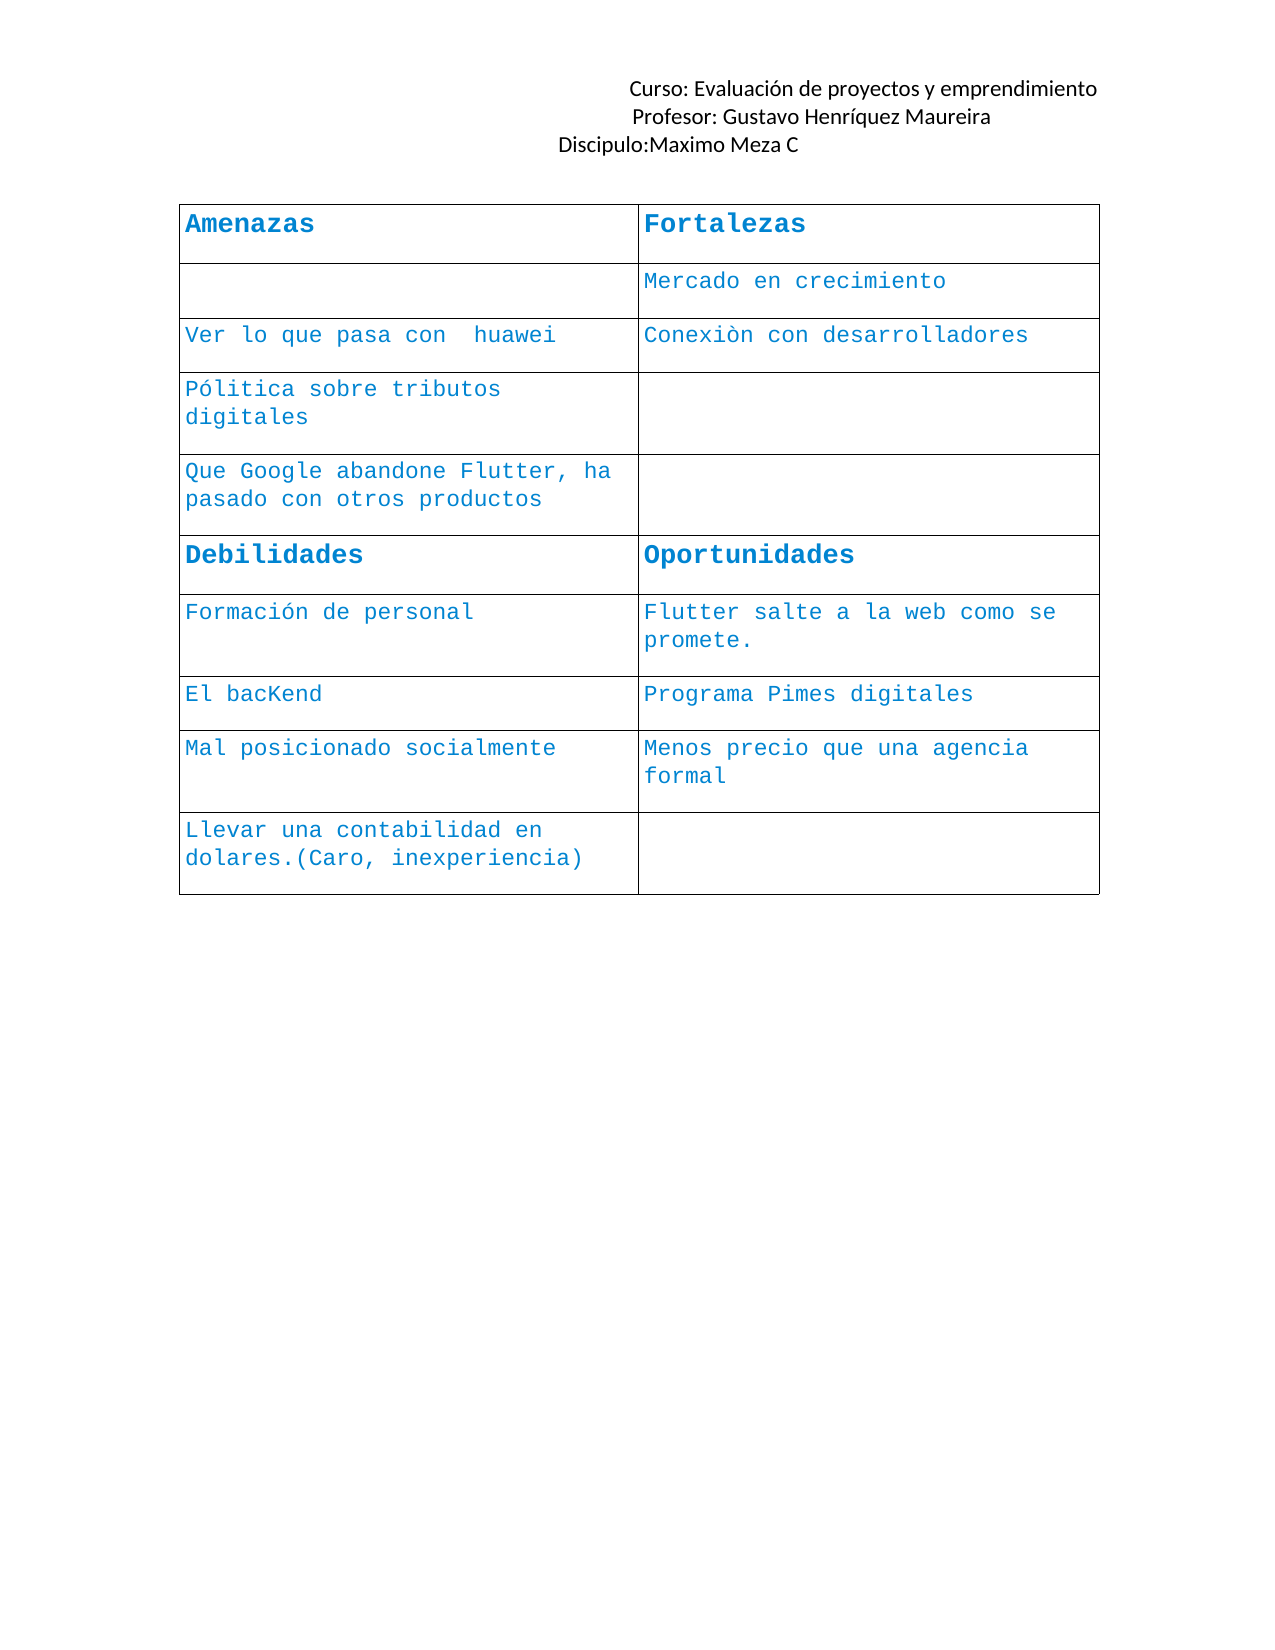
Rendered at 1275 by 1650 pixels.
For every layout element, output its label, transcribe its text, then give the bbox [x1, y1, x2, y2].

table_cell Formación de personal [180, 595, 638, 676]
table_cell Mal posicionado socialmente [180, 731, 638, 812]
table_cell [639, 455, 1099, 535]
table_cell [639, 373, 1099, 453]
table_cell Mercado en crecimiento [639, 264, 1099, 317]
table_cell Conexiòn con desarrolladores [639, 319, 1099, 372]
table_header Amenazas [180, 205, 638, 263]
table_cell [180, 264, 638, 317]
table_cell Pólitica sobre tributos digitales [180, 373, 638, 453]
table_cell Oportunidades [639, 536, 1099, 594]
table_cell Ver lo que pasa con huawei [180, 319, 638, 372]
table_cell Que Google abandone Flutter, ha pasado con otros productos [180, 455, 638, 535]
table_cell [639, 813, 1099, 894]
table_cell Menos precio que una agencia formal [639, 731, 1099, 812]
table_cell Debilidades [180, 536, 638, 594]
table_header Fortalezas [639, 205, 1099, 263]
table_cell Llevar una contabilidad en dolares.(Caro, inexperiencia) [180, 813, 638, 894]
table_cell El bacKend [180, 677, 638, 730]
table_cell Flutter salte a la web como se promete. [639, 595, 1099, 676]
table_cell Programa Pimes digitales [639, 677, 1099, 730]
